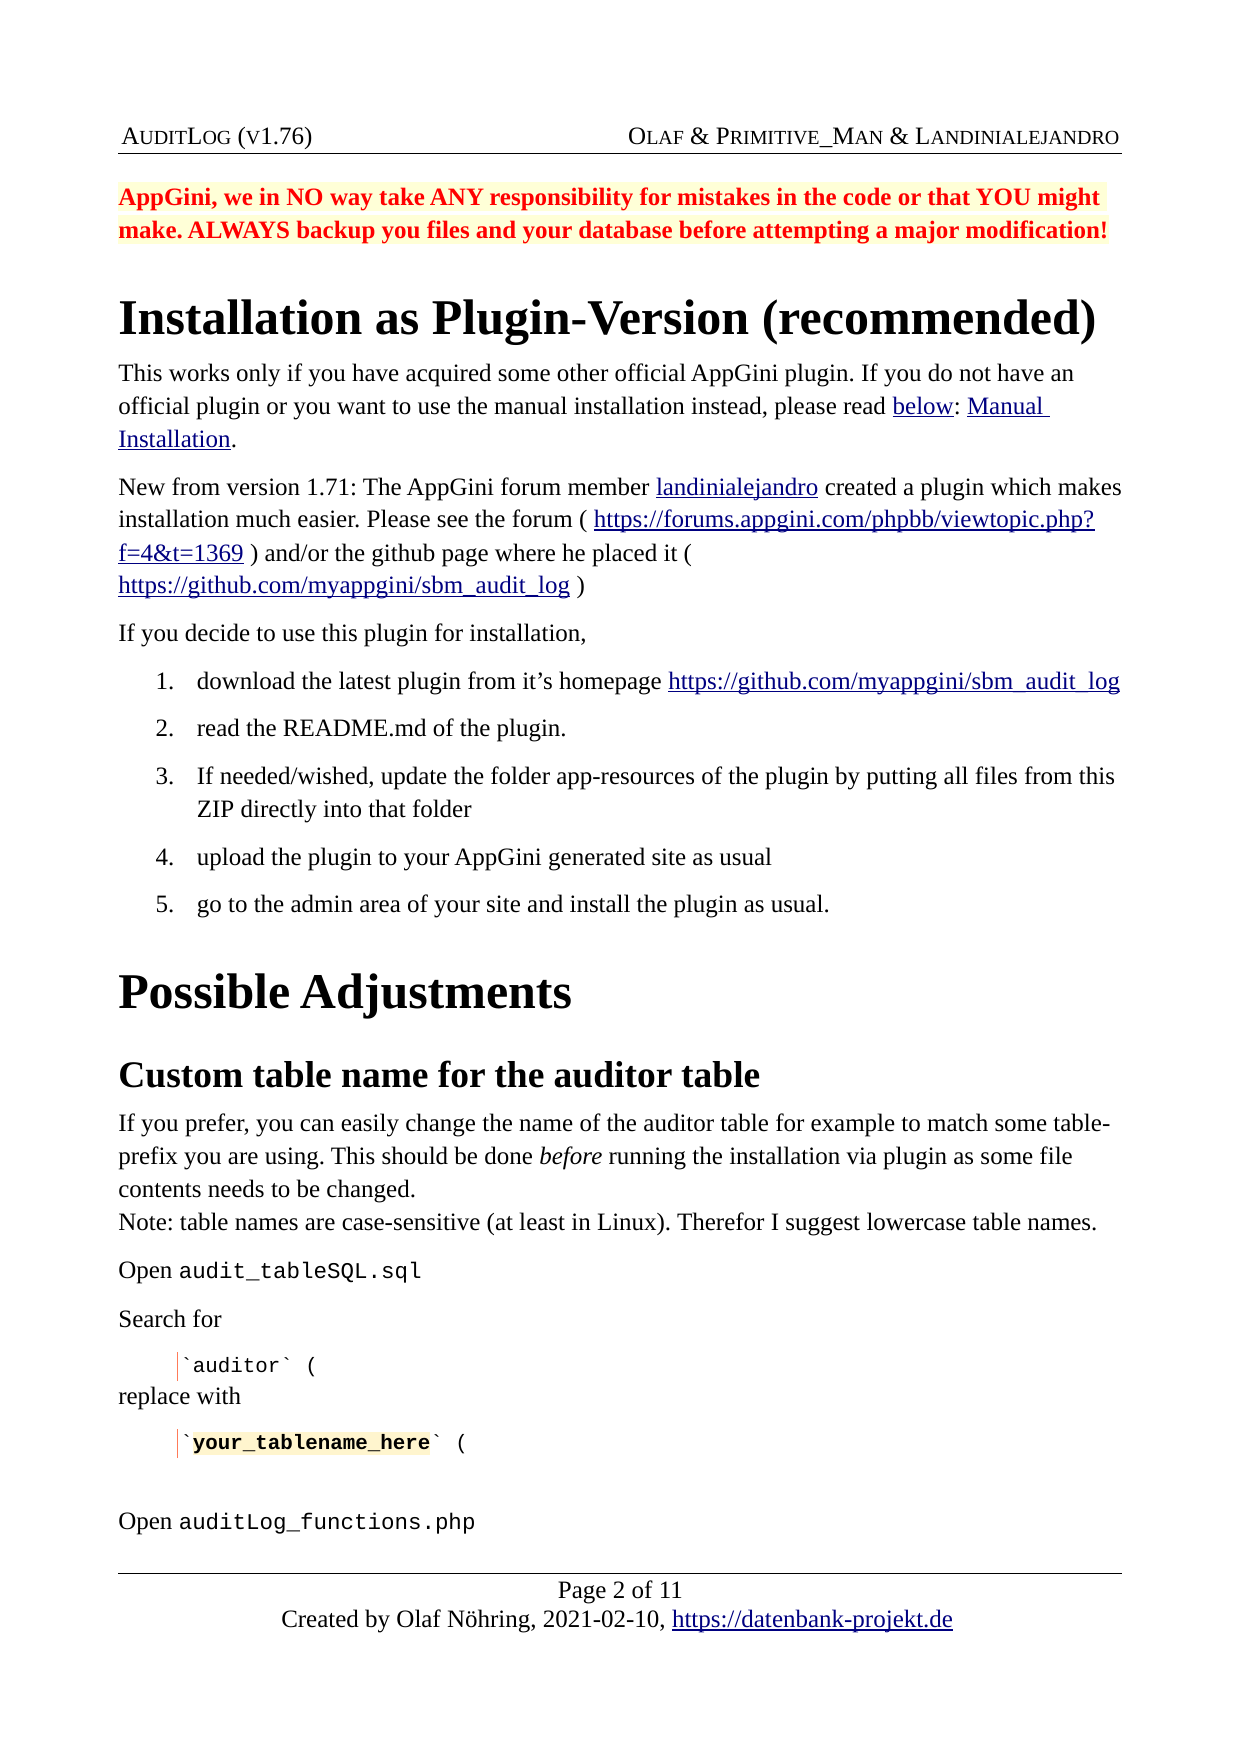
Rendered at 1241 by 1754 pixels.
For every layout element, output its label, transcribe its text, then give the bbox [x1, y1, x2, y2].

text Open auditLog_functions.php [118, 1506, 1122, 1536]
list If needed/wished, update the folder app-resources of the plugin by putting all files from this ZIP directly into that folder [155, 761, 1122, 823]
text `auditor` ( [178, 1352, 1063, 1381]
text If you decide to use this plugin for installation, [118, 618, 1122, 647]
subtitle Possible Adjustments [118, 962, 1122, 1019]
list download the latest plugin from it’s homepage https://github.com/myappgini/sbm_audit_log [155, 666, 1122, 694]
list read the README.md of the plugin. [155, 713, 1122, 742]
list go to the admin area of your site and install the plugin as usual. [155, 889, 1122, 918]
subtitle Custom table name for the auditor table [118, 1053, 1122, 1096]
list upload the plugin to your AppGini generated site as usual [155, 842, 1122, 870]
text Search for [118, 1304, 1122, 1333]
text If you prefer, you can easily change the name of the auditor table for example to match some table-prefix you are using. This should be done before running the installation via plugin as some file contents needs to be changed. Note: table names are case-sensitive (at least in Linux). Therefor I suggest lowercase table names. [118, 1108, 1122, 1236]
text New from version 1.71: The AppGini forum member landinialejandro created a plugin which makes installation much easier. Please see the forum ( https://forums.appgini.com/phpbb/viewtopic.php?f=4&t=1369 ) and/or the github page where he placed it ( https://github.com/myappgini/sbm_audit_log ) [118, 472, 1122, 599]
subtitle Installation as Plugin-Version (recommended) [118, 288, 1122, 345]
text replace with [118, 1381, 1122, 1410]
text This works only if you have acquired some other official AppGini plugin. If you do not have an official plugin or you want to use the manual installation instead, please read below: Manual Installation. [118, 358, 1122, 453]
text `your_tablename_here` ( [178, 1429, 1063, 1458]
text AppGini, we in NO way take ANY responsibility for mistakes in the code or that YOU might make. ALWAYS backup you files and your database before attempting a major modification! [118, 182, 1122, 244]
text Open audit_tableSQL.sql [118, 1255, 1122, 1285]
